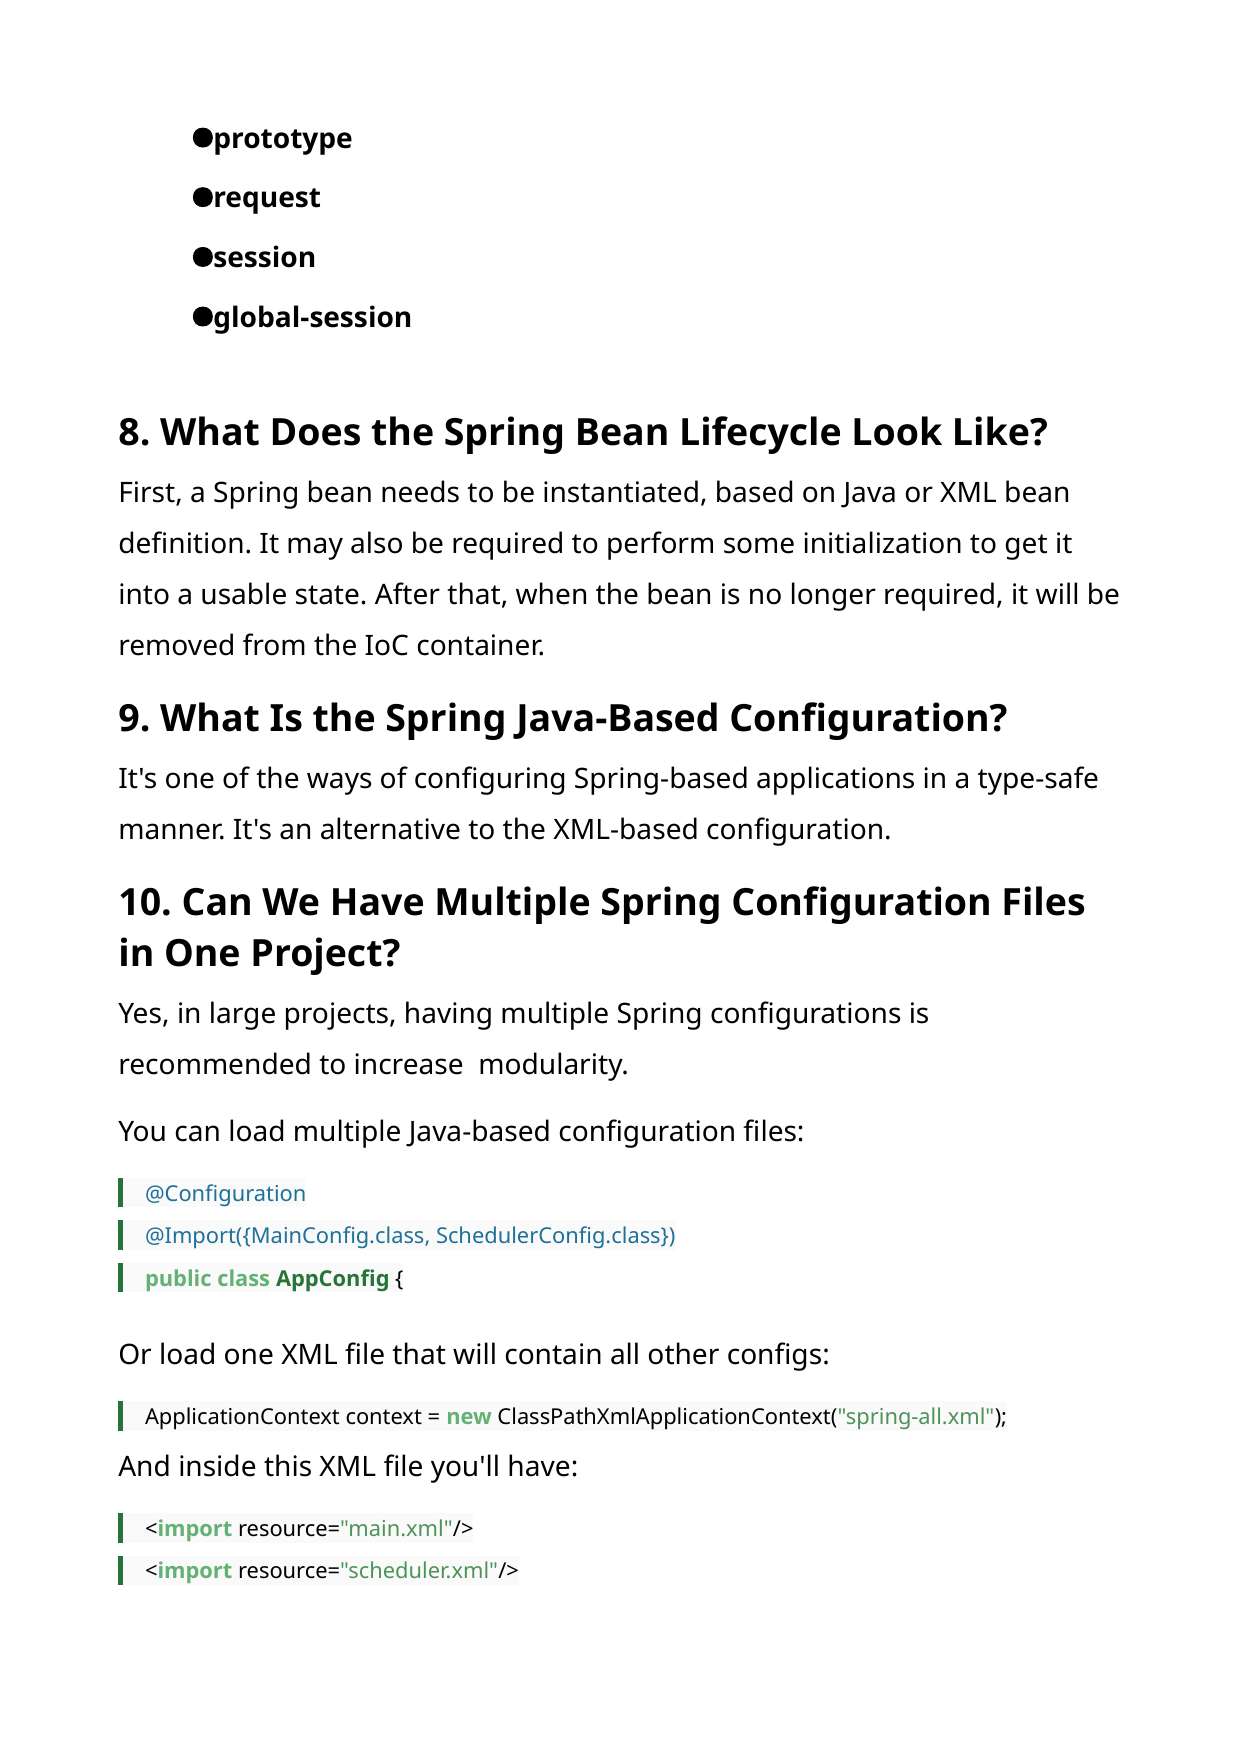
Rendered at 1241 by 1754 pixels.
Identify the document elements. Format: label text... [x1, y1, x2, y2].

subtitle 9. What Is the Spring Java-Based Configuration? [118, 692, 1122, 743]
text And inside this XML file you'll have: [118, 1446, 1122, 1485]
subtitle 8. What Does the Spring Bean Lifecycle Look Like? [118, 406, 1122, 457]
text <import resource="scheduler.xml"/> [123, 1556, 1122, 1585]
text public class AppConfig { [118, 1262, 1122, 1292]
text Or load one XML file that will contain all other configs: [118, 1334, 1122, 1373]
text @Configuration [118, 1177, 1122, 1207]
text Yes, in large projects, having multiple Spring configurations is recommended to increase modularity. [118, 993, 1122, 1083]
list global-session [118, 297, 1122, 336]
subtitle 10. Can We Have Multiple Spring Configuration Files in One Project? [118, 876, 1122, 978]
text It's one of the ways of configuring Spring-based applications in a type-safe manner. It's an alternative to the XML-based configuration. [118, 758, 1122, 847]
text You can load multiple Java-based configuration files: [118, 1111, 1122, 1149]
text <import resource="main.xml"/> [123, 1513, 1122, 1543]
list request [118, 178, 1122, 216]
list session [118, 237, 1122, 276]
text First, a Spring bean needs to be instantiated, based on Java or XML bean definition. It may also be required to perform some initialization to get it into a usable state. After that, when the bean is no longer required, it will be removed from the IoC container. [118, 472, 1122, 663]
text @Import({MainConfig.class, SchedulerConfig.class}) [123, 1220, 1122, 1250]
list prototype [118, 118, 1122, 156]
text ApplicationContext context = new ClassPathXmlApplicationContext("spring-all.xml"); [123, 1401, 1122, 1431]
